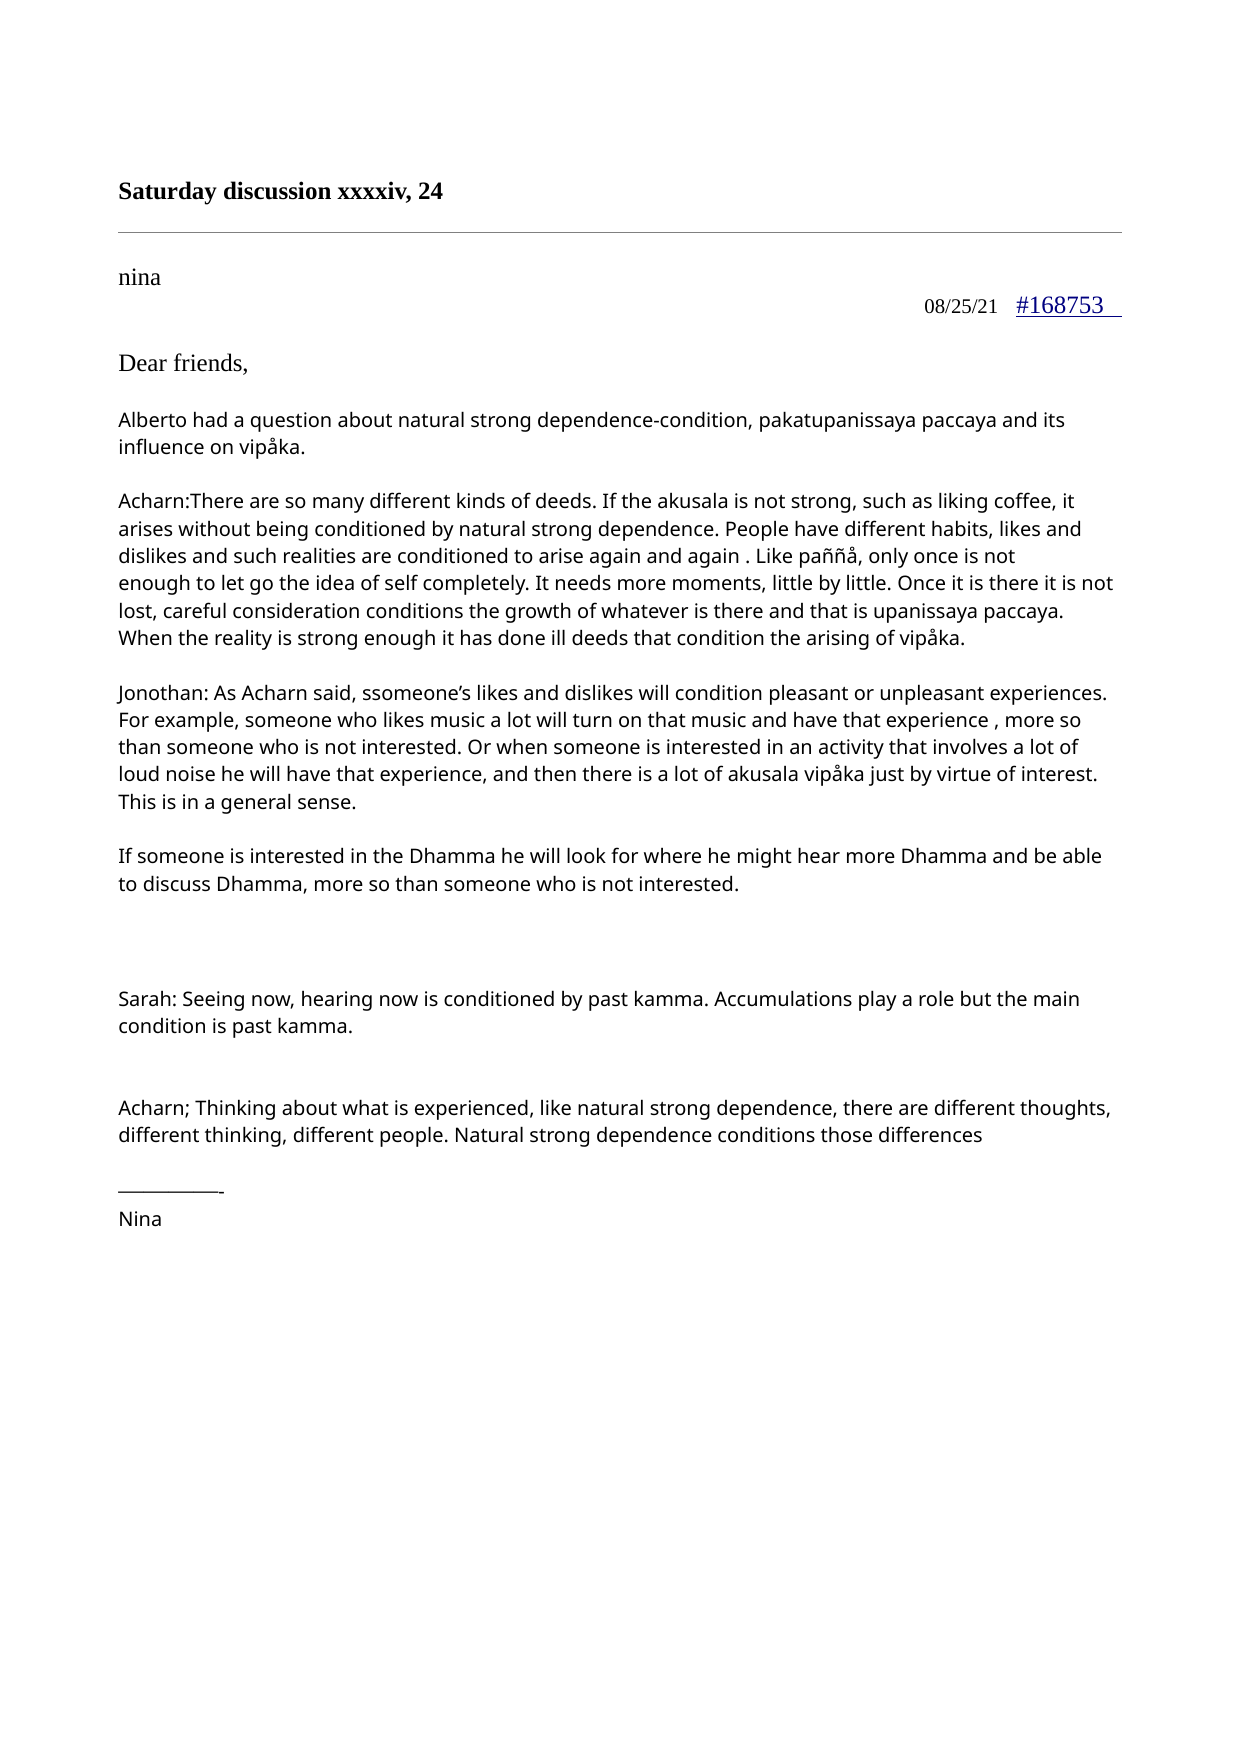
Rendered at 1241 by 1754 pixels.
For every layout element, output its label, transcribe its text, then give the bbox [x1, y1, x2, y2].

subtitle Saturday discussion xxxxiv, 24 [118, 176, 1122, 205]
table_header nina 08/25/21 #168753 Dear friends, Alberto had a question about natural strong dependence-condition, pakatupanissaya paccaya and its influence on vipåka. Acharn:There are so many different kinds of deeds. If the akusala is not strong, such as liking coffee, it arises without being conditioned by natural strong dependence. People have different habits, likes and dislikes and such realities are conditioned to arise again and again . Like paññå, only once is not enough to let go the idea of self completely. It needs more moments, little by little. Once it is there it is not lost, careful consideration conditions the growth of whatever is there and that is upanissaya paccaya. When the reality is strong enough it has done ill deeds that condition the arising of vipåka. Jonothan: As Acharn said, ssomeone’s likes and dislikes will condition pleasant or unpleasant experiences. For example, someone who likes music a lot will turn on that music and have that experience , more so than someone who is not interested. Or when someone is interested in an activity that involves a lot of loud noise he will have that experience, and then there is a lot of akusala vipåka just by virtue of interest. This is in a general sense. If someone is interested in the Dhamma he will look for where he might hear more Dhamma and be able to discuss Dhamma, more so than someone who is not interested. Sarah: Seeing now, hearing now is conditioned by past kamma. Accumulations play a role but the main condition is past kamma. Acharn; Thinking about what is experienced, like natural strong dependence, there are different thoughts, different thinking, different people. Natural strong dependence conditions those differences ————- Nina [118, 233, 1122, 1232]
